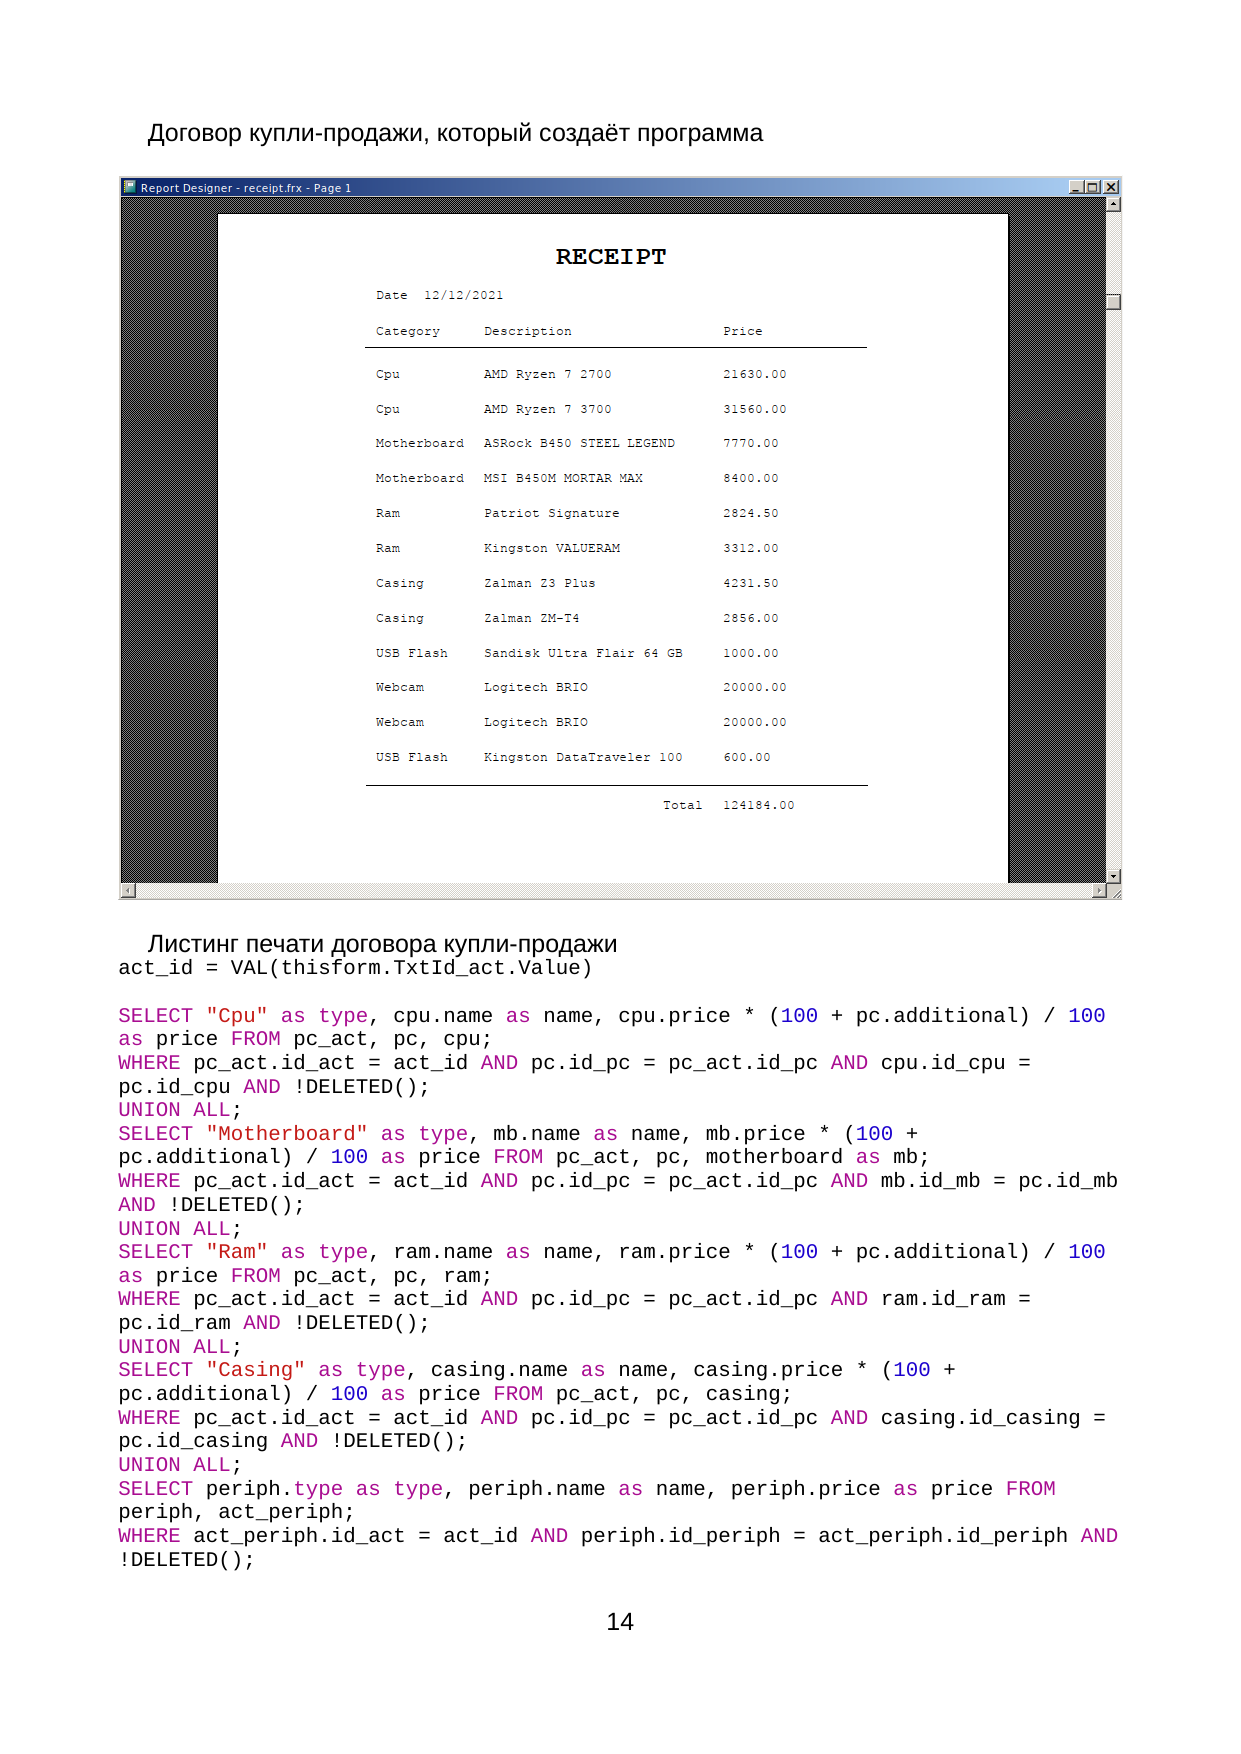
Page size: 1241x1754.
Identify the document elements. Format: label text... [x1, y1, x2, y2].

picture [118, 175, 1123, 900]
text WHERE pc_act.id_act = act_id AND pc.id_pc = pc_act.id_pc AND mb.id_mb = pc.id_mb AND !DELETED(); [118, 1170, 1122, 1217]
text UNION ALL; [118, 1454, 1122, 1478]
text SELECT periph.type as type, periph.name as name, periph.price as price FROM periph, act_periph; [118, 1478, 1122, 1525]
text SELECT "Motherboard" as type, mb.name as name, mb.price * (100 + pc.additional) / 100 as price FROM pc_act, pc, motherboard as mb; [118, 1123, 1122, 1170]
text UNION ALL; [118, 1336, 1122, 1359]
text UNION ALL; [118, 1099, 1122, 1123]
text Договор купли-продажи, который создаёт программа [118, 118, 1122, 147]
text WHERE act_periph.id_act = act_id AND periph.id_periph = act_periph.id_periph AND !DELETED(); [118, 1525, 1122, 1572]
text WHERE pc_act.id_act = act_id AND pc.id_pc = pc_act.id_pc AND ram.id_ram = pc.id_ram AND !DELETED(); [118, 1288, 1122, 1336]
text WHERE pc_act.id_act = act_id AND pc.id_pc = pc_act.id_pc AND cpu.id_cpu = pc.id_cpu AND !DELETED(); [118, 1052, 1122, 1099]
text Листинг печати договора купли-продажи [118, 929, 1122, 957]
text act_id = VAL(thisform.TxtId_act.Value) [118, 957, 1122, 981]
text WHERE pc_act.id_act = act_id AND pc.id_pc = pc_act.id_pc AND casing.id_casing = pc.id_casing AND !DELETED(); [118, 1407, 1122, 1454]
text SELECT "Casing" as type, casing.name as name, casing.price * (100 + pc.additional) / 100 as price FROM pc_act, pc, casing; [118, 1359, 1122, 1407]
text SELECT "Cpu" as type, cpu.name as name, cpu.price * (100 + pc.additional) / 100 as price FROM pc_act, pc, cpu; [118, 1005, 1122, 1052]
text UNION ALL; [118, 1217, 1122, 1241]
text SELECT "Ram" as type, ram.name as name, ram.price * (100 + pc.additional) / 100 as price FROM pc_act, pc, ram; [118, 1241, 1122, 1288]
